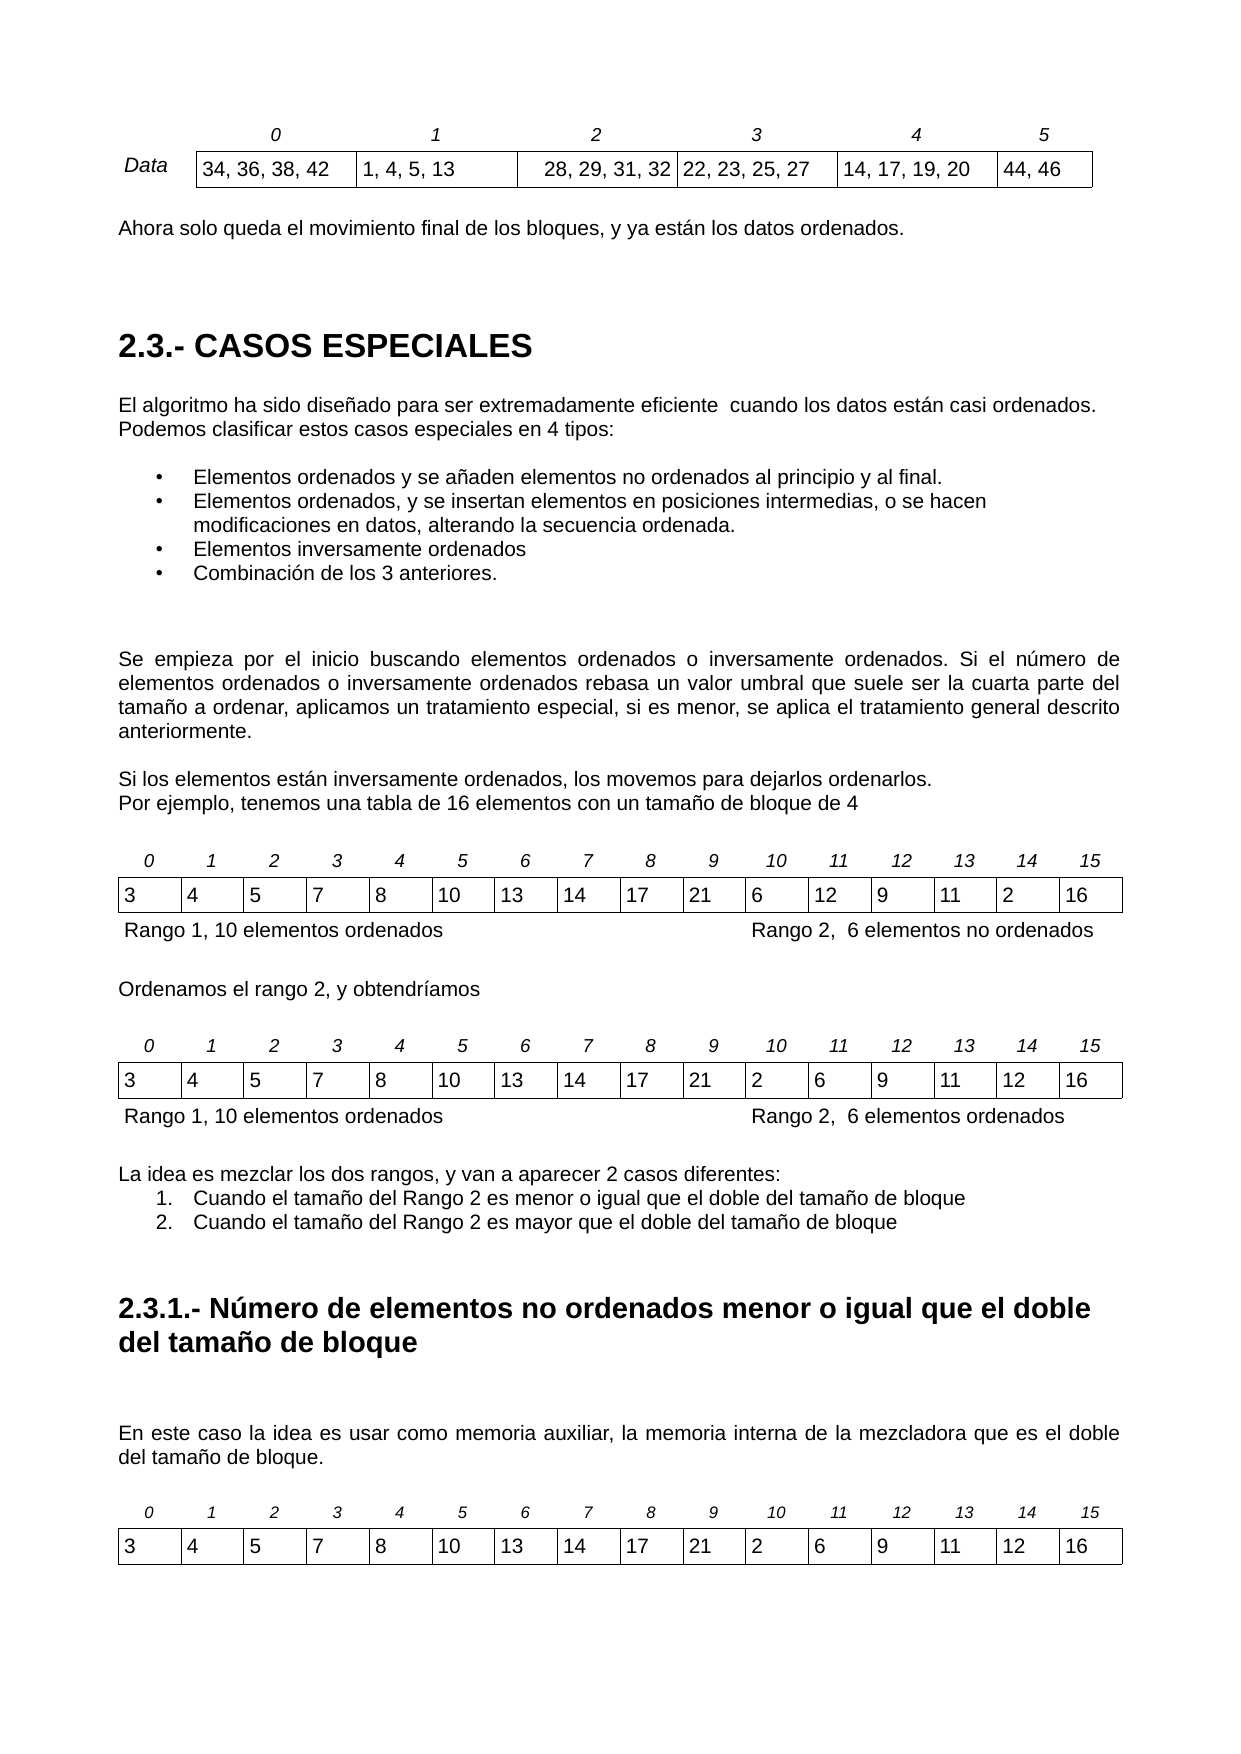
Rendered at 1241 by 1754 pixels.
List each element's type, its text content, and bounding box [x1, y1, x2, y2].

list Cuando el tamaño del Rango 2 es mayor que el doble del tamaño de bloque [156, 1210, 1122, 1234]
table_cell 8 [370, 878, 432, 912]
table_cell 16 [1060, 1063, 1122, 1098]
table_header 6 [495, 844, 557, 877]
table_cell 13 [495, 878, 557, 912]
table_header 8 [620, 1498, 683, 1528]
table_cell 12 [997, 1529, 1059, 1564]
table_cell 5 [244, 1529, 306, 1564]
text El algoritmo ha sido diseñado para ser extremadamente eficiente cuando los datos están casi ordenados. Podemos clasificar estos casos especiales en 4 tipos: [118, 393, 1122, 441]
table_cell 6 [809, 1063, 871, 1098]
table_header 13 [934, 1029, 996, 1062]
list Combinación de los 3 anteriores. [156, 561, 1122, 585]
table_header 4 [369, 1498, 432, 1528]
table_header 8 [620, 1029, 683, 1062]
table_cell 8 [370, 1529, 432, 1564]
table_header 5 [432, 1498, 494, 1528]
table_header 10 [745, 1498, 808, 1528]
table_header 14 [996, 844, 1059, 877]
table_header 10 [745, 1029, 808, 1062]
table_cell 5 [244, 878, 306, 912]
table_cell 13 [495, 1529, 557, 1564]
table_cell 44, 46 [998, 152, 1092, 187]
table_header 4 [369, 1029, 432, 1062]
table_header 6 [495, 1029, 557, 1062]
table_header 0 [196, 118, 356, 151]
table_header 4 [369, 844, 432, 877]
table_cell 14, 17, 19, 20 [838, 152, 997, 187]
table_cell Rango 1, 10 elementos ordenados [118, 1099, 745, 1133]
table_header 9 [683, 1029, 745, 1062]
table_cell 21 [684, 1063, 745, 1098]
table_header 11 [808, 1498, 871, 1528]
table_header 2 [517, 118, 677, 151]
table_cell 13 [495, 1063, 557, 1098]
text Si los elementos están inversamente ordenados, los movemos para dejarlos ordenarlos. [118, 767, 1122, 791]
table_cell 12 [809, 878, 871, 912]
table_cell 17 [621, 1529, 683, 1564]
table_cell 17 [621, 1063, 683, 1098]
table_header 1 [181, 1498, 243, 1528]
table_header 1 [181, 1029, 243, 1062]
table_header 13 [934, 1498, 996, 1528]
table_cell Rango 2, 6 elementos no ordenados [745, 913, 1122, 948]
table_header 5 [432, 1029, 494, 1062]
table_cell 21 [684, 878, 745, 912]
table_header 0 [118, 1029, 181, 1062]
table_header 7 [557, 844, 620, 877]
table_cell Rango 1, 10 elementos ordenados [118, 913, 745, 948]
table_cell 17 [621, 878, 683, 912]
table_cell 12 [997, 1063, 1059, 1098]
table_cell 16 [1060, 1529, 1122, 1564]
list Elementos ordenados, y se insertan elementos en posiciones intermedias, o se hacen modificaciones en datos, alterando la secuencia ordenada. [156, 489, 1122, 537]
table_cell 11 [935, 878, 996, 912]
table_cell 2 [746, 1529, 808, 1564]
table_header 1 [356, 118, 517, 151]
table_header 15 [1059, 1029, 1122, 1062]
table_header 7 [557, 1498, 620, 1528]
table_cell 10 [433, 878, 494, 912]
table_header 1 [181, 844, 243, 877]
table_header 9 [683, 844, 745, 877]
table_cell 5 [244, 1063, 306, 1098]
table_cell 11 [935, 1529, 996, 1564]
table_cell 16 [1060, 878, 1122, 912]
table_cell 7 [307, 1063, 369, 1098]
table_header 5 [997, 118, 1092, 151]
table_cell 2 [997, 878, 1059, 912]
table_cell 7 [307, 1529, 369, 1564]
table_cell 34, 36, 38, 42 [197, 152, 356, 187]
table_header 15 [1059, 1498, 1122, 1528]
table_cell 2 [746, 1063, 808, 1098]
table_cell 6 [809, 1529, 871, 1564]
table_cell 22, 23, 25, 27 [678, 152, 837, 187]
table_header 12 [871, 1029, 934, 1062]
table_cell 4 [182, 1063, 243, 1098]
table_header 5 [432, 844, 494, 877]
table_header 8 [620, 844, 683, 877]
table_header Data [118, 118, 196, 187]
table_cell 21 [684, 1529, 745, 1564]
table_cell 28, 29, 31, 32 [518, 152, 677, 187]
table_cell 4 [182, 878, 243, 912]
text Se empieza por el inicio buscando elementos ordenados o inversamente ordenados. Si el número de elementos ordenados o inversamente ordenados rebasa un valor umbral que suele ser la cuarta parte del tamaño a ordenar, aplicamos un tratamiento especial, si es menor, se aplica el tratamiento general descrito anteriormente. [118, 647, 1122, 743]
table_cell 10 [433, 1063, 494, 1098]
table_header 14 [996, 1498, 1059, 1528]
table_header 12 [871, 1498, 934, 1528]
table_cell 14 [558, 1063, 620, 1098]
table_header 7 [557, 1029, 620, 1062]
table_cell 3 [119, 1529, 181, 1564]
text La idea es mezclar los dos rangos, y van a aparecer 2 casos diferentes: [118, 1162, 1122, 1186]
table_cell 14 [558, 1529, 620, 1564]
text Ahora solo queda el movimiento final de los bloques, y ya están los datos ordenados. [118, 216, 1122, 239]
list Cuando el tamaño del Rango 2 es menor o igual que el doble del tamaño de bloque [156, 1186, 1122, 1210]
table_cell 7 [307, 878, 369, 912]
text 2.3.1.- Número de elementos no ordenados menor o igual que el doble del tamaño de bloque [118, 1291, 1122, 1358]
table_header 3 [677, 118, 837, 151]
list Elementos ordenados y se añaden elementos no ordenados al principio y al final. [156, 465, 1122, 489]
table_cell 8 [370, 1063, 432, 1098]
table_cell 10 [433, 1529, 494, 1564]
table_cell 3 [119, 1063, 181, 1098]
table_header 14 [996, 1029, 1059, 1062]
table_header 6 [495, 1498, 557, 1528]
table_cell Rango 2, 6 elementos ordenados [745, 1099, 1122, 1133]
table_header 2 [244, 1029, 306, 1062]
table_cell 6 [746, 878, 808, 912]
text 2.3.- CASOS ESPECIALES [118, 326, 1122, 364]
table_cell 3 [119, 878, 181, 912]
table_header 9 [683, 1498, 745, 1528]
text En este caso la idea es usar como memoria auxiliar, la memoria interna de la mezcladora que es el doble del tamaño de bloque. [118, 1421, 1122, 1469]
table_cell 9 [872, 878, 934, 912]
table_header 2 [244, 1498, 306, 1528]
text Ordenamos el rango 2, y obtendríamos [118, 977, 1122, 1001]
table_cell 9 [872, 1529, 934, 1564]
table_cell 1, 4, 5, 13 [357, 152, 517, 187]
table_header 10 [745, 844, 808, 877]
table_header 0 [118, 844, 181, 877]
table_header 15 [1059, 844, 1122, 877]
table_header 12 [871, 844, 934, 877]
table_header 3 [306, 844, 369, 877]
text Por ejemplo, tenemos una tabla de 16 elementos con un tamaño de bloque de 4 [118, 791, 1122, 815]
table_cell 14 [558, 878, 620, 912]
table_cell 11 [935, 1063, 996, 1098]
table_header 11 [808, 844, 871, 877]
table_header 4 [837, 118, 997, 151]
table_header 3 [306, 1029, 369, 1062]
table_header 3 [306, 1498, 369, 1528]
list Elementos inversamente ordenados [156, 537, 1122, 561]
table_header 13 [934, 844, 996, 877]
table_header 11 [808, 1029, 871, 1062]
table_header 2 [244, 844, 306, 877]
table_cell 4 [182, 1529, 243, 1564]
table_cell 9 [872, 1063, 934, 1098]
table_header 0 [118, 1498, 181, 1528]
